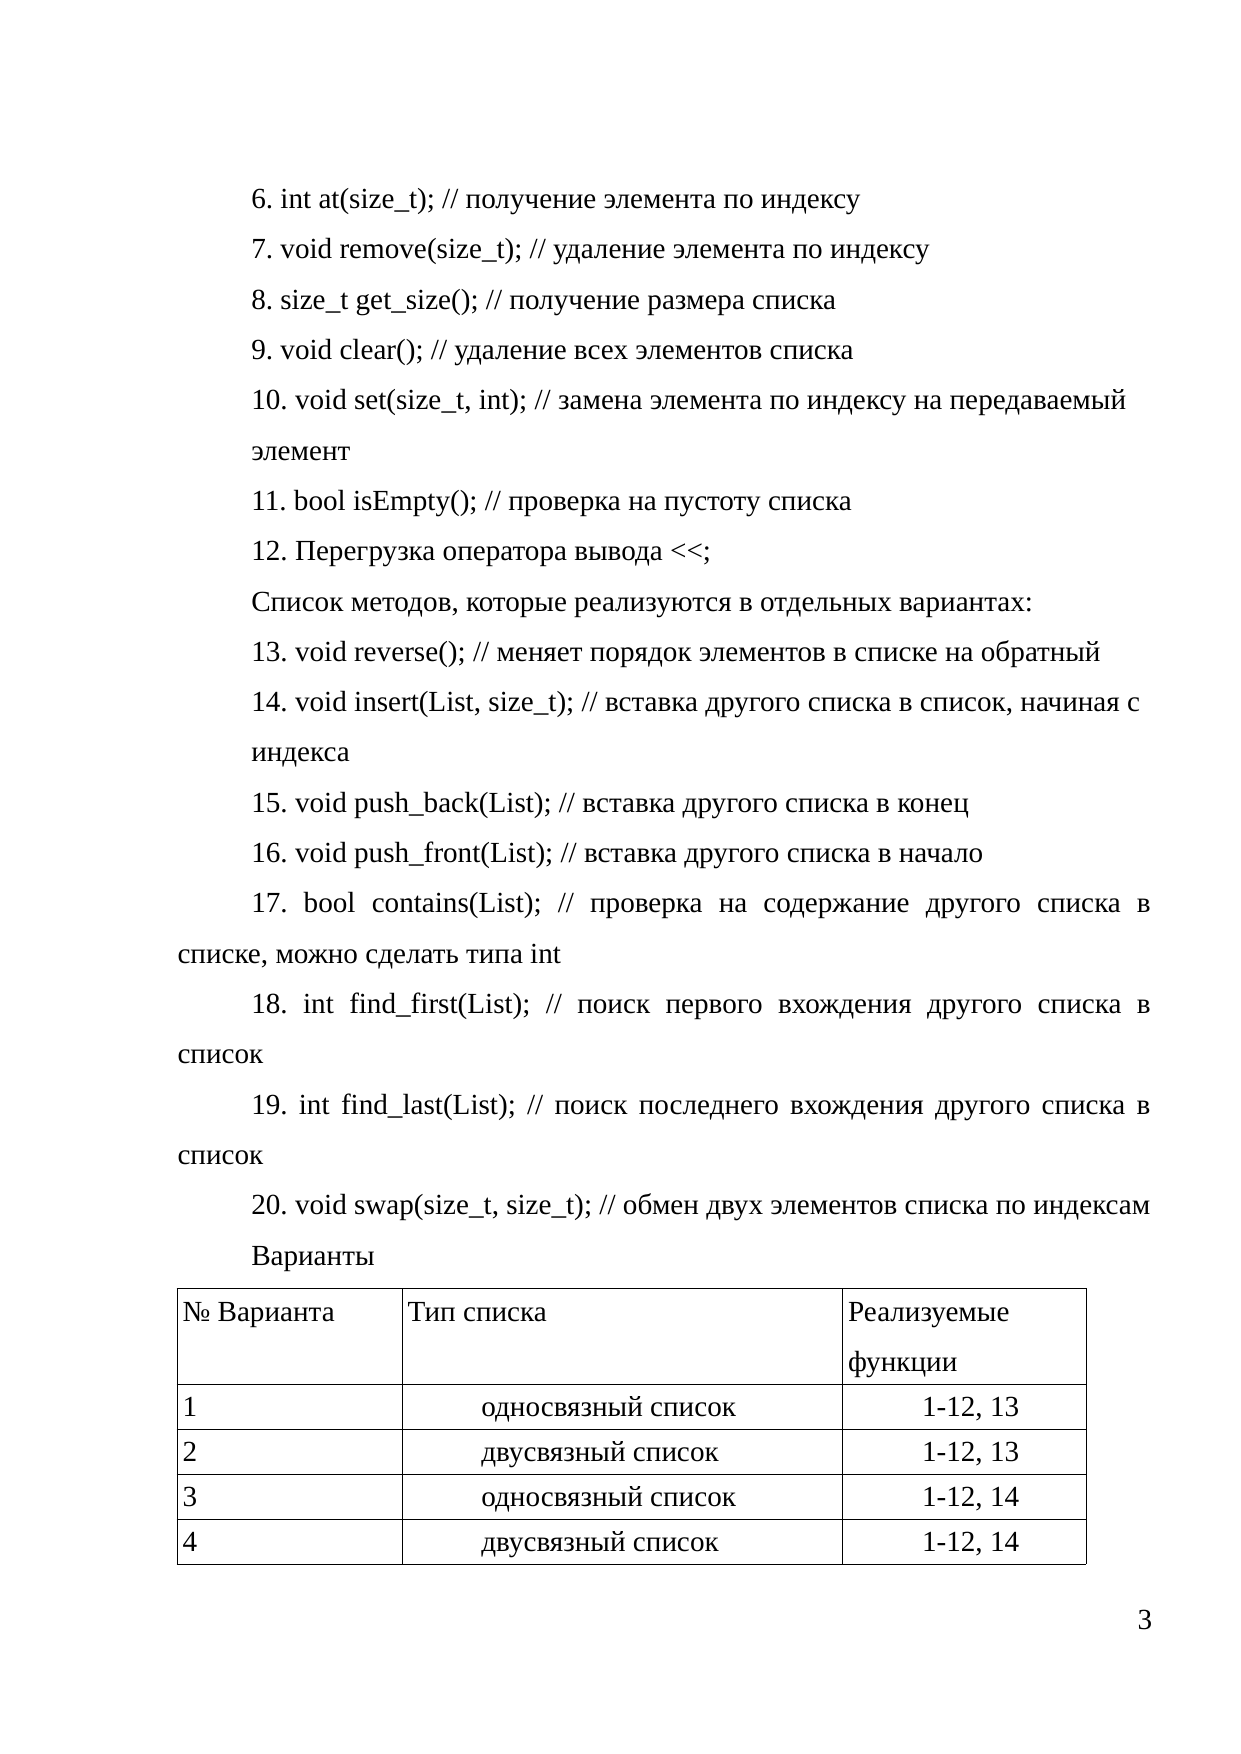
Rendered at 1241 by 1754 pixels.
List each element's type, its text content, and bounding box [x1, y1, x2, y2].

table_cell 1-12, 13 [843, 1430, 1086, 1474]
text 10. void set(size_t, int); // замена элемента по индексу на передаваемый [177, 382, 1152, 416]
table_cell 4 [178, 1520, 402, 1564]
text элемент [177, 433, 1152, 466]
table_header № Варианта [178, 1289, 402, 1383]
table_cell 1-12, 14 [843, 1520, 1086, 1564]
text 17. bool contains(List); // проверка на содержание другого списка в списке, можно сделать типа int [177, 886, 1152, 969]
table_cell 2 [178, 1430, 402, 1474]
text 19. int find_last(List); // поиск последнего вхождения другого списка в список [177, 1087, 1152, 1171]
text 20. void swap(size_t, size_t); // обмен двух элементов списка по индексам [177, 1187, 1152, 1221]
text 12. Перегрузка оператора вывода <<; [177, 533, 1152, 567]
table_header Тип списка [403, 1289, 842, 1383]
table_header Реализуемые функции [843, 1289, 1086, 1383]
table_cell 3 [178, 1475, 402, 1519]
text 11. bool isEmpty(); // проверка на пустоту списка [177, 483, 1152, 517]
text 7. void remove(size_t); // удаление элемента по индексу [177, 231, 1152, 265]
table_cell 1 [178, 1385, 402, 1428]
table_cell двусвязный список [403, 1430, 842, 1474]
text 16. void push_front(List); // вставка другого списка в начало [177, 835, 1152, 869]
table_cell односвязный список [403, 1385, 842, 1428]
text Список методов, которые реализуются в отдельных вариантах: [177, 584, 1152, 617]
table_cell односвязный список [403, 1475, 842, 1519]
text Варианты [177, 1238, 1152, 1271]
text индекса [177, 734, 1152, 768]
text 14. void insert(List, size_t); // вставка другого списка в список, начиная с [177, 684, 1152, 718]
table_cell двусвязный список [403, 1520, 842, 1564]
text 9. void clear(); // удаление всех элементов списка [177, 332, 1152, 366]
text 6. int at(size_t); // получение элемента по индексу [177, 181, 1152, 215]
text 13. void reverse(); // меняет порядок элементов в списке на обратный [177, 634, 1152, 667]
text 18. int find_first(List); // поиск первого вхождения другого списка в список [177, 986, 1152, 1070]
text 15. void push_back(List); // вставка другого списка в конец [177, 785, 1152, 818]
table_cell 1-12, 13 [843, 1385, 1086, 1428]
table_cell 1-12, 14 [843, 1475, 1086, 1519]
text 8. size_t get_size(); // получение размера списка [177, 282, 1152, 315]
